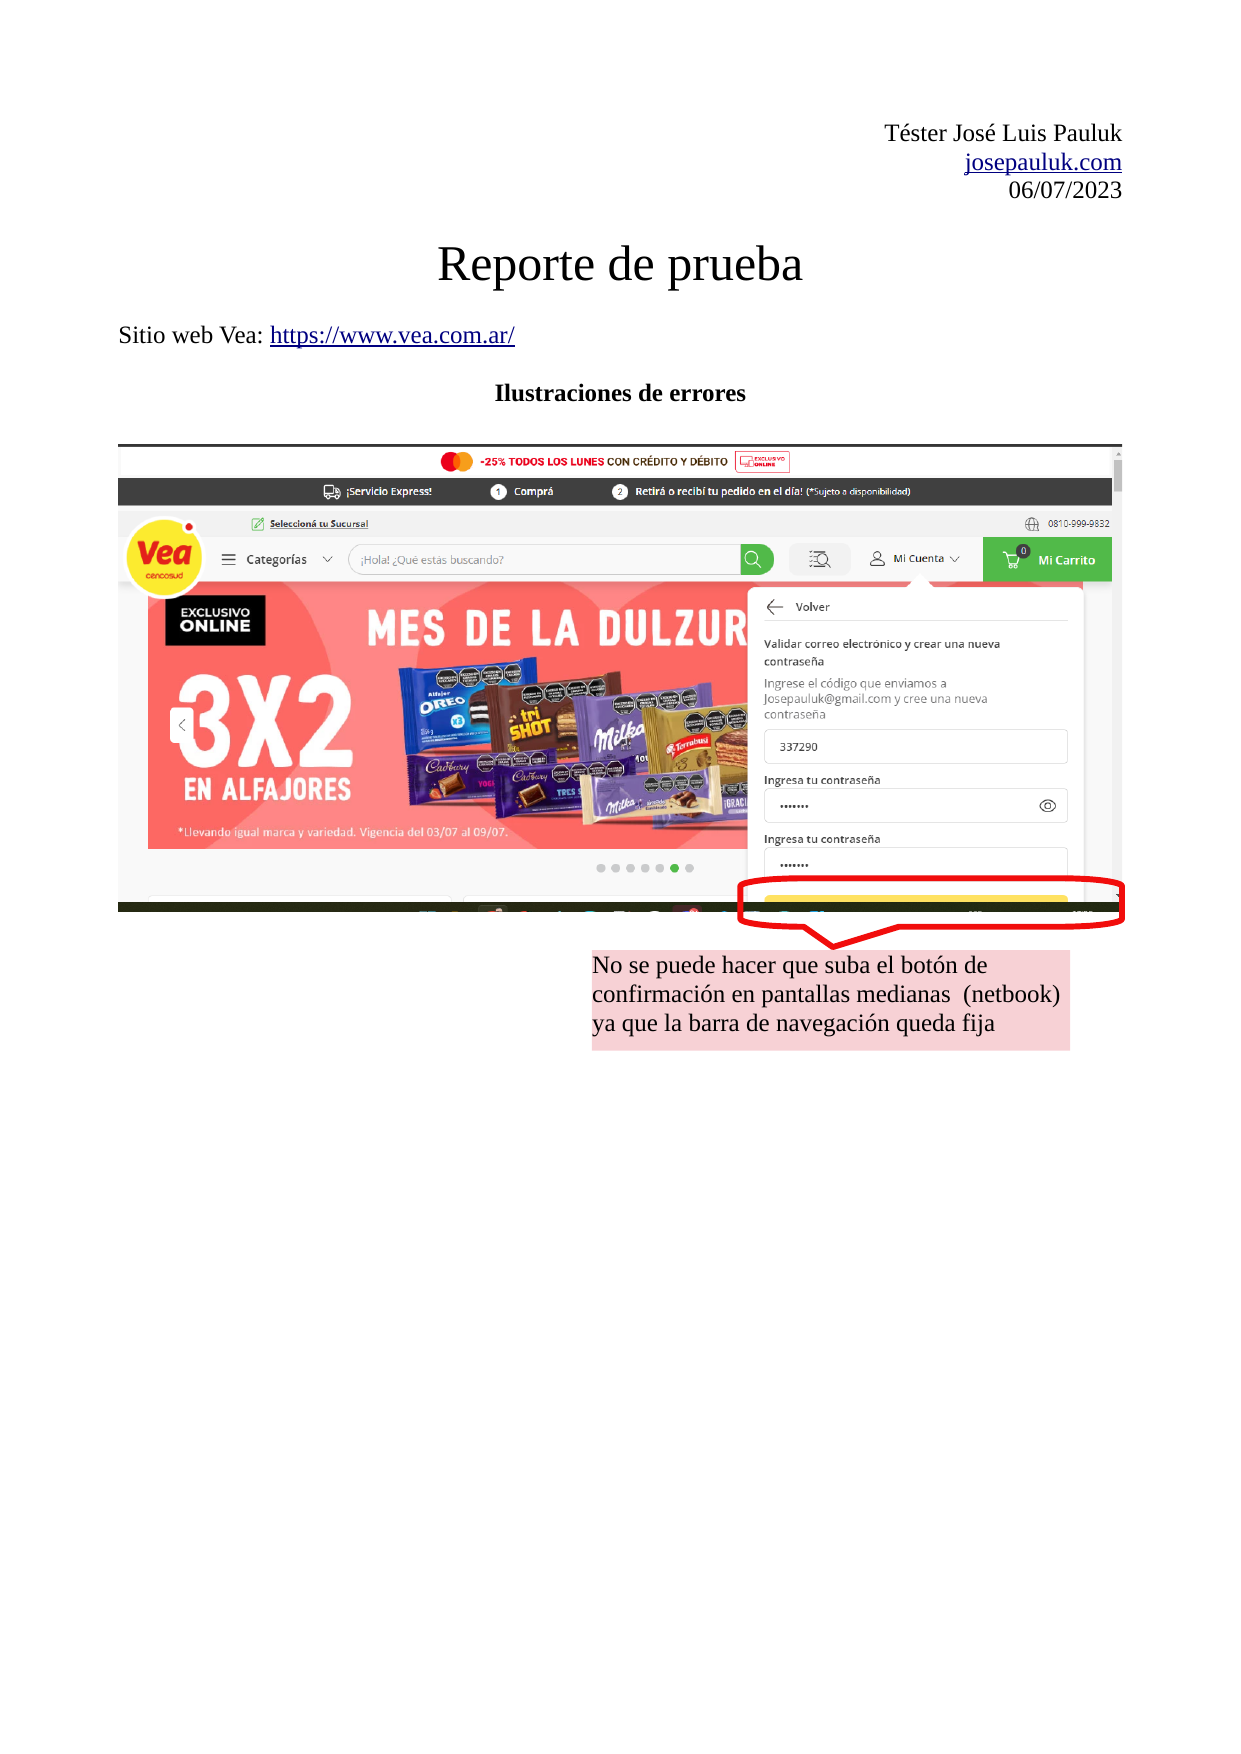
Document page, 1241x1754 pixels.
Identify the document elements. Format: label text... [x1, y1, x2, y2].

text Reporte de prueba [118, 234, 1122, 291]
picture [118, 444, 1123, 912]
text Sitio web Vea: https://www.vea.com.ar/ [118, 320, 1122, 349]
text Ilustraciones de errores [118, 378, 1122, 406]
picture [744, 882, 1119, 912]
